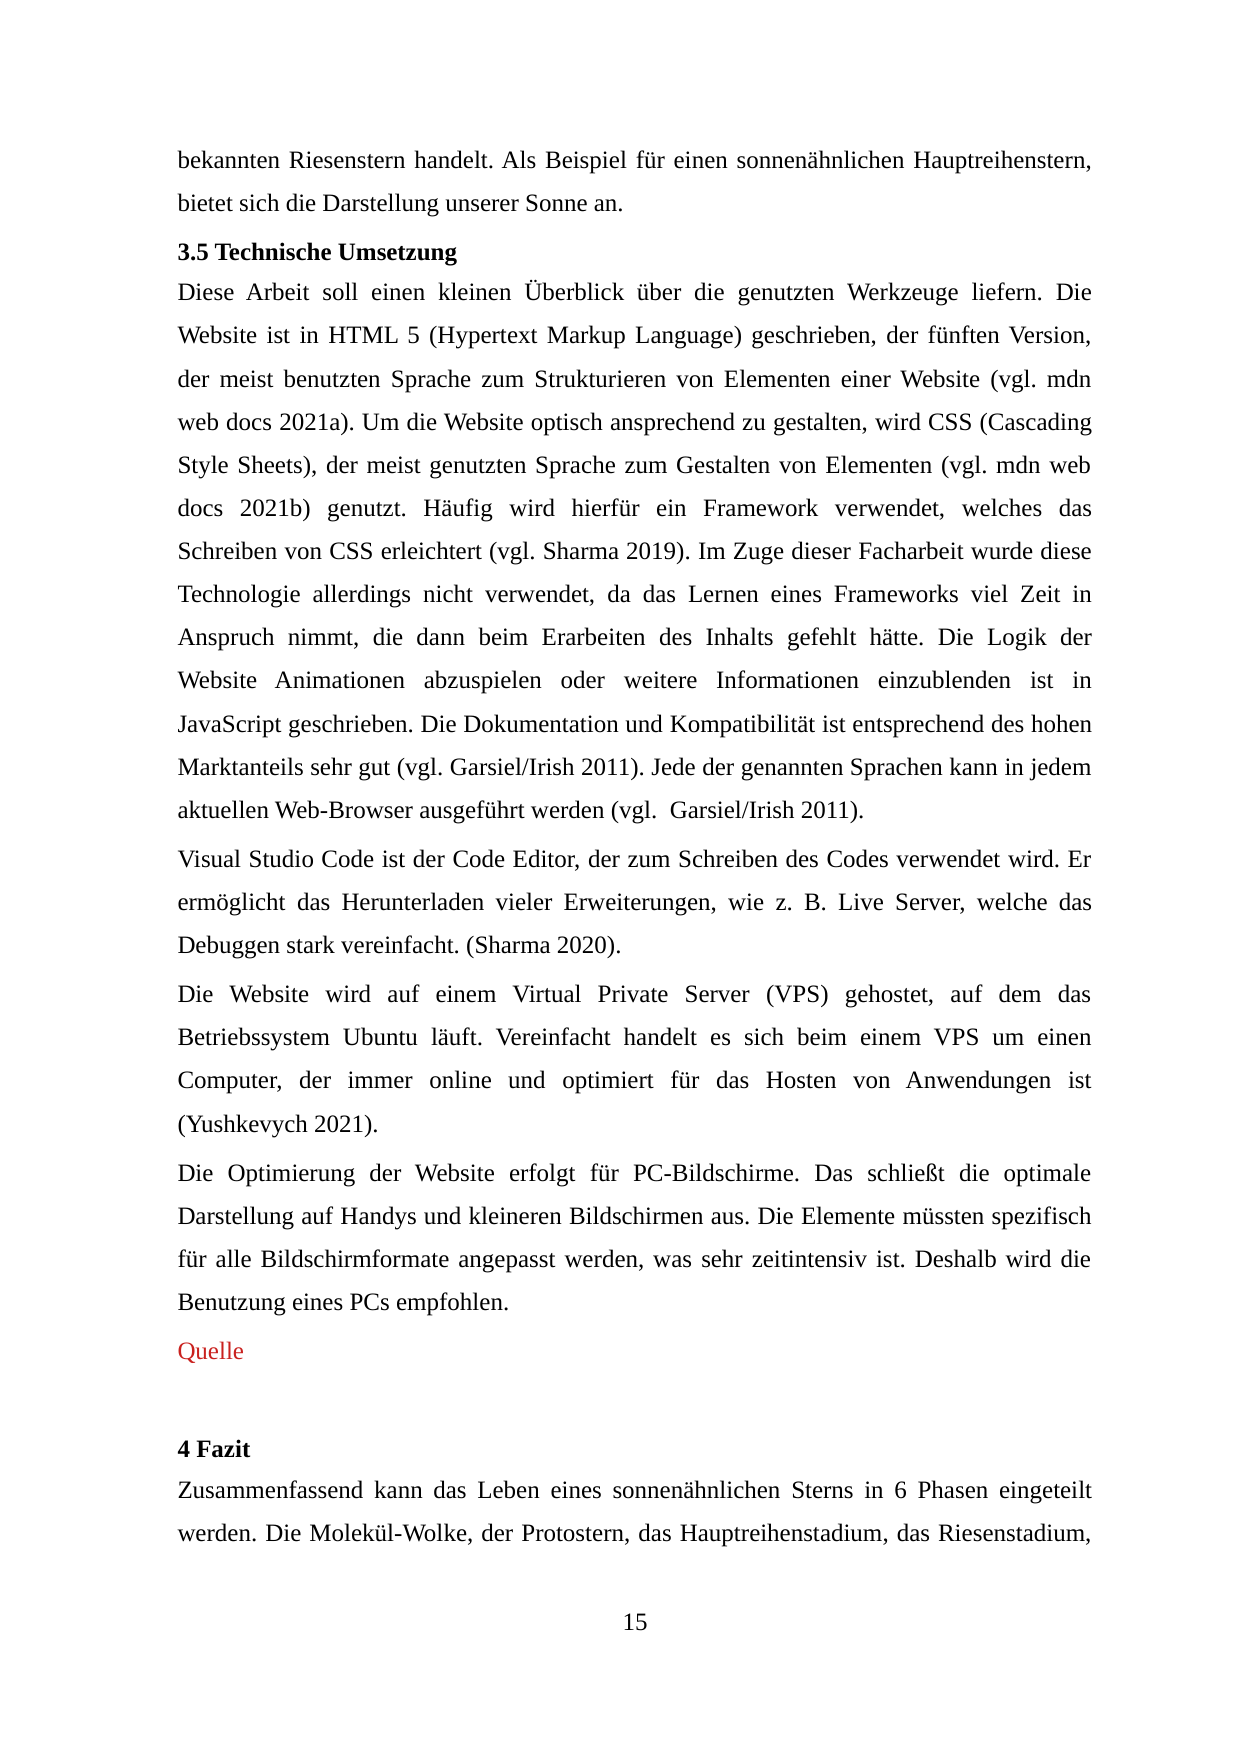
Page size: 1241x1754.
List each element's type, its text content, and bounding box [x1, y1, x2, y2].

text Zusammenfassend kann das Leben eines sonnenähnlichen Sterns in 6 Phasen eingeteilt werden. Die Molekül-Wolke, der Protostern, das Hauptreihenstadium, das Riesenstadium, [177, 1475, 1093, 1547]
text Die Optimierung der Website erfolgt für PC-Bildschirme. Das schließt die optimale Darstellung auf Handys und kleineren Bildschirmen aus. Die Elemente müssten spezifisch für alle Bildschirmformate angepasst werden, was sehr zeitintensiv ist. Deshalb wird die Benutzung eines PCs empfohlen. [177, 1158, 1093, 1316]
text bekannten Riesenstern handelt. Als Beispiel für einen sonnenähnlichen Hauptreihenstern, bietet sich die Darstellung unserer Sonne an. [177, 145, 1093, 217]
text Quelle [177, 1336, 1093, 1365]
text Die Website wird auf einem Virtual Private Server (VPS) gehostet, auf dem das Betriebssystem Ubuntu läuft. Vereinfacht handelt es sich beim einem VPS um einen Computer, der immer online und optimiert für das Hosten von Anwendungen ist (Yushkevych 2021). [177, 979, 1093, 1137]
text Diese Arbeit soll einen kleinen Überblick über die genutzten Werkzeuge liefern. Die Website ist in HTML 5 (Hypertext Markup Language) geschrieben, der fünften Version, der meist benutzten Sprache zum Strukturieren von Elementen einer Website (vgl. mdn web docs 2021a). Um die Website optisch ansprechend zu gestalten, wird CSS (Cascading Style Sheets), der meist genutzten Sprache zum Gestalten von Elementen (vgl. mdn web docs 2021b) genutzt. Häufig wird hierfür ein Framework verwendet, welches das Schreiben von CSS erleichtert (vgl. Sharma 2019). Im Zuge dieser Facharbeit wurde diese Technologie allerdings nicht verwendet, da das Lernen eines Frameworks viel Zeit in Anspruch nimmt, die dann beim Erarbeiten des Inhalts gefehlt hätte. Die Logik der Website Animationen abzuspielen oder weitere Informationen einzublenden ist in JavaScript geschrieben. Die Dokumentation und Kompatibilität ist entsprechend des hohen Marktanteils sehr gut (vgl. Garsiel/Irish 2011). Jede der genannten Sprachen kann in jedem aktuellen Web-Browser ausgeführt werden (vgl. Garsiel/Irish 2011). [177, 277, 1093, 824]
text Visual Studio Code ist der Code Editor, der zum Schreiben des Codes verwendet wird. Er ermöglicht das Herunterladen vieler Erweiterungen, wie z. B. Live Server, welche das Debuggen stark vereinfacht. (Sharma 2020). [177, 844, 1093, 959]
subtitle 3.5 Technische Umsetzung [177, 237, 1093, 266]
subtitle 4 Fazit [177, 1434, 1093, 1463]
